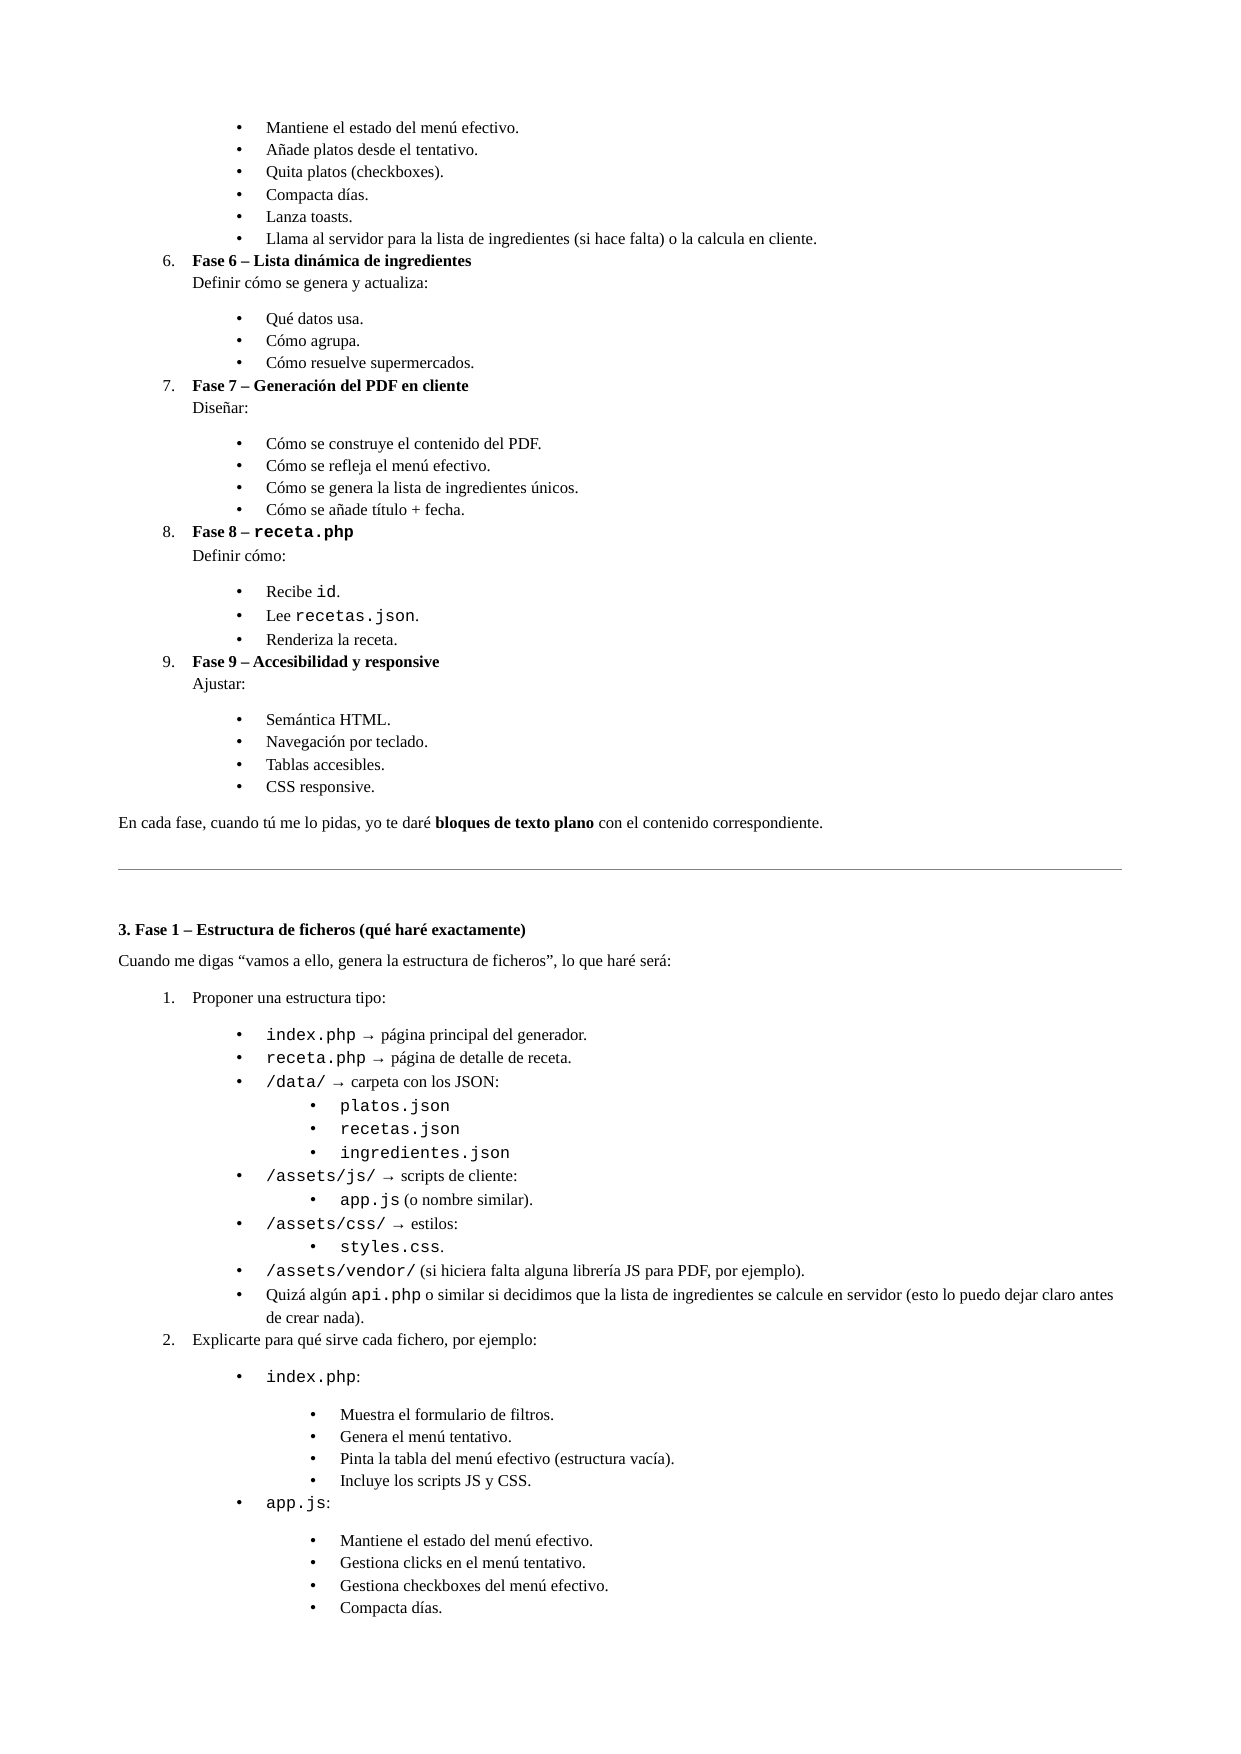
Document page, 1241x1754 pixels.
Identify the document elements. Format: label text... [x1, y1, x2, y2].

list Llama al servidor para la lista de ingredientes (si hace falta) o la calcula en cliente. [236, 228, 1122, 248]
list Recibe id. [236, 582, 1122, 603]
list Cómo resuelve supermercados. [236, 353, 1122, 373]
list Explicarte para qué sirve cada fichero, por ejemplo: [162, 1330, 1122, 1349]
list Lanza toasts. [236, 206, 1122, 226]
list Fase 8 – receta.php Definir cómo: [162, 522, 1122, 565]
list recetas.json [310, 1119, 1122, 1139]
text En cada fase, cuando tú me lo pidas, yo te daré bloques de texto plano con el contenido correspondiente. [118, 813, 1122, 832]
list Pinta la tabla del menú efectivo (estructura vacía). [310, 1449, 1122, 1468]
list index.php: [236, 1366, 1122, 1387]
list Genera el menú tentativo. [310, 1427, 1122, 1446]
list Incluye los scripts JS y CSS. [310, 1471, 1122, 1490]
list Renderiza la receta. [236, 629, 1122, 649]
list Añade platos desde el tentativo. [236, 140, 1122, 159]
list Gestiona clicks en el menú tentativo. [310, 1553, 1122, 1573]
list Cómo se añade título + fecha. [236, 500, 1122, 519]
list Tablas accesibles. [236, 754, 1122, 774]
list Proponer una estructura tipo: [162, 988, 1122, 1007]
list /assets/js/ → scripts de cliente: [236, 1166, 1122, 1187]
list /assets/css/ → estilos: [236, 1213, 1122, 1234]
list Gestiona checkboxes del menú efectivo. [310, 1575, 1122, 1595]
list Cómo se refleja el menú efectivo. [236, 456, 1122, 475]
list Muestra el formulario de filtros. [310, 1405, 1122, 1424]
list Fase 9 – Accesibilidad y responsive Ajustar: [162, 652, 1122, 693]
list receta.php → página de detalle de receta. [236, 1048, 1122, 1069]
text Cuando me digas “vamos a ello, genera la estructura de ficheros”, lo que haré será: [118, 951, 1122, 970]
list styles.css. [310, 1237, 1122, 1258]
list Mantiene el estado del menú efectivo. [236, 118, 1122, 137]
list app.js: [236, 1493, 1122, 1514]
subtitle 3. Fase 1 – Estructura de ficheros (qué haré exactamente) [118, 919, 1122, 939]
list CSS responsive. [236, 776, 1122, 796]
list /data/ → carpeta con los JSON: [236, 1072, 1122, 1092]
list Cómo agrupa. [236, 331, 1122, 351]
list Fase 7 – Generación del PDF en cliente Diseñar: [162, 375, 1122, 417]
list platos.json [310, 1095, 1122, 1116]
list Fase 6 – Lista dinámica de ingredientes Definir cómo se genera y actualiza: [162, 251, 1122, 292]
list Qué datos usa. [236, 309, 1122, 328]
list Cómo se construye el contenido del PDF. [236, 434, 1122, 453]
list Quizá algún api.php o similar si decidimos que la lista de ingredientes se calcule en servidor (esto lo puedo dejar claro antes de crear nada). [236, 1284, 1122, 1327]
list Lee recetas.json. [236, 606, 1122, 627]
list app.js (o nombre similar). [310, 1190, 1122, 1211]
list Mantiene el estado del menú efectivo. [310, 1531, 1122, 1551]
list Compacta días. [236, 184, 1122, 204]
list Compacta días. [310, 1597, 1122, 1617]
list Semántica HTML. [236, 710, 1122, 729]
list Cómo se genera la lista de ingredientes únicos. [236, 478, 1122, 497]
list Navegación por teclado. [236, 732, 1122, 752]
list index.php → página principal del generador. [236, 1024, 1122, 1045]
list ingredientes.json [310, 1143, 1122, 1163]
list /assets/vendor/ (si hiciera falta alguna librería JS para PDF, por ejemplo). [236, 1261, 1122, 1281]
list Quita platos (checkboxes). [236, 162, 1122, 182]
